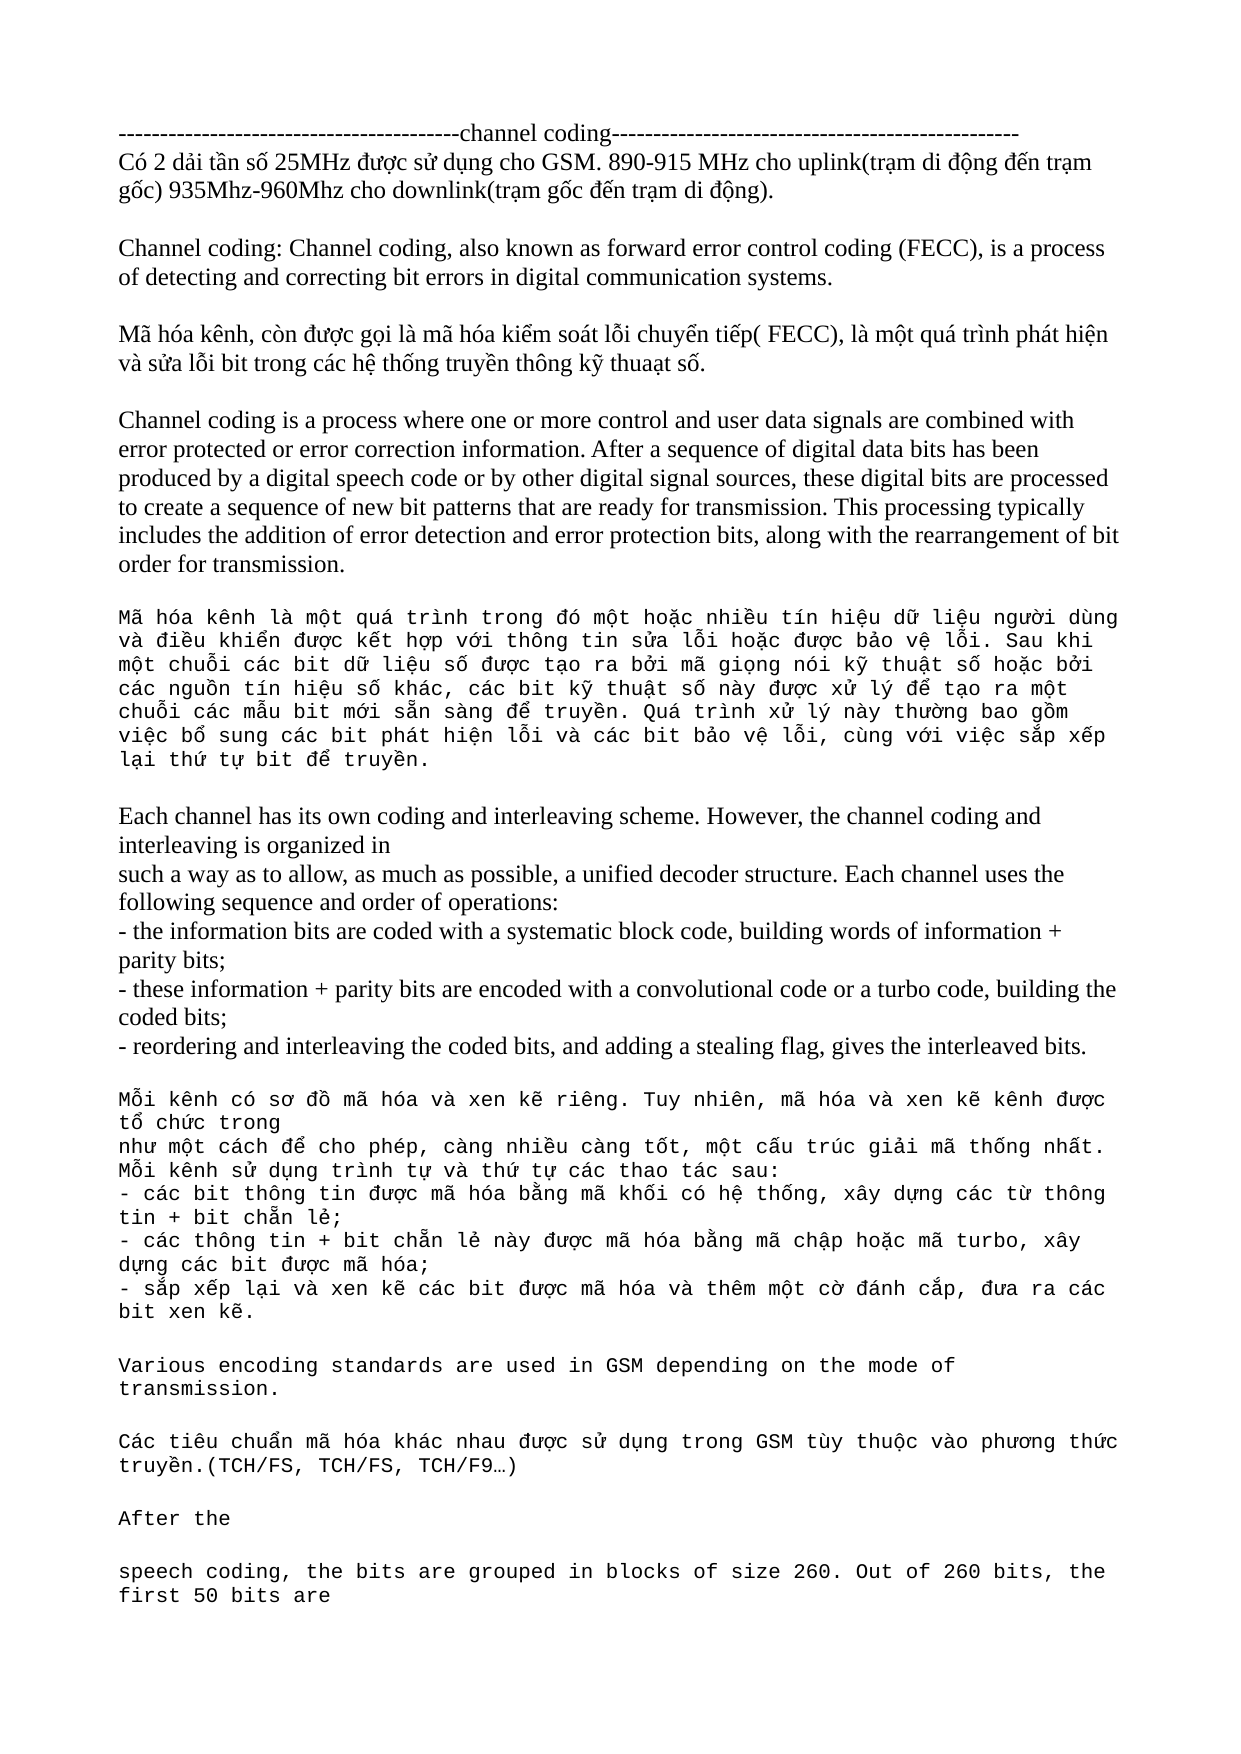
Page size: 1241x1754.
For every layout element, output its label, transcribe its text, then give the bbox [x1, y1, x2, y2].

text Each channel has its own coding and interleaving scheme. However, the channel coding and interleaving is organized in [118, 801, 1122, 859]
text Các tiêu chuẩn mã hóa khác nhau được sử dụng trong GSM tùy thuộc vào phương thức truyền.(TCH/FS, TCH/FS, TCH/F9…) [118, 1431, 1122, 1479]
text - sắp xếp lại và xen kẽ các bit được mã hóa và thêm một cờ đánh cắp, đưa ra các bit xen kẽ. [118, 1278, 1122, 1325]
text -----------------------------------------channel coding------------------------------------------------- [118, 118, 1122, 147]
text - reordering and interleaving the coded bits, and adding a stealing flag, gives the interleaved bits. [118, 1031, 1122, 1060]
text Various encoding standards are used in GSM depending on the mode of transmission. [118, 1354, 1122, 1402]
text Mỗi kênh có sơ đồ mã hóa và xen kẽ riêng. Tuy nhiên, mã hóa và xen kẽ kênh được tổ chức trong [118, 1089, 1122, 1136]
text Mã hóa kênh là một quá trình trong đó một hoặc nhiều tín hiệu dữ liệu người dùng và điều khiển được kết hợp với thông tin sửa lỗi hoặc được bảo vệ lỗi. Sau khi một chuỗi các bit dữ liệu số được tạo ra bởi mã giọng nói kỹ thuật số hoặc bởi các nguồn tín hiệu số khác, các bit kỹ thuật số này được xử lý để tạo ra một chuỗi các mẫu bit mới sẵn sàng để truyền. Quá trình xử lý này thường bao gồm việc bổ sung các bit phát hiện lỗi và các bit bảo vệ lỗi, cùng với việc sắp xếp lại thứ tự bit để truyền. [118, 607, 1122, 772]
text such a way as to allow, as much as possible, a unified decoder structure. Each channel uses the following sequence and order of operations: [118, 859, 1122, 916]
text Mỗi kênh sử dụng trình tự và thứ tự các thao tác sau: [118, 1159, 1122, 1183]
text After the [118, 1508, 1122, 1532]
text - các bit thông tin được mã hóa bằng mã khối có hệ thống, xây dựng các từ thông tin + bit chẵn lẻ; [118, 1183, 1122, 1231]
text như một cách để cho phép, càng nhiều càng tốt, một cấu trúc giải mã thống nhất. [118, 1136, 1122, 1159]
text Channel coding: Channel coding, also known as forward error control coding (FECC), is a process of detecting and correcting bit errors in digital communication systems. [118, 233, 1122, 291]
text - the information bits are coded with a systematic block code, building words of information + parity bits; [118, 916, 1122, 974]
text Channel coding is a process where one or more control and user data signals are combined with error protected or error correction information. After a sequence of digital data bits has been produced by a digital speech code or by other digital signal sources, these digital bits are processed to create a sequence of new bit patterns that are ready for transmission. This processing typically includes the addition of error detection and error protection bits, along with the rearrangement of bit order for transmission. [118, 406, 1122, 578]
text - these information + parity bits are encoded with a convolutional code or a turbo code, building the coded bits; [118, 974, 1122, 1031]
text Có 2 dải tần số 25MHz được sử dụng cho GSM. 890-915 MHz cho uplink(trạm di động đến trạm gốc) 935Mhz-960Mhz cho downlink(trạm gốc đến trạm di động). [118, 147, 1122, 204]
text speech coding, the bits are grouped in blocks of size 260. Out of 260 bits, the first 50 bits are [118, 1561, 1122, 1608]
text - các thông tin + bit chẵn lẻ này được mã hóa bằng mã chập hoặc mã turbo, xây dựng các bit được mã hóa; [118, 1231, 1122, 1278]
text Mã hóa kênh, còn được gọi là mã hóa kiểm soát lỗi chuyển tiếp( FECC), là một quá trình phát hiện và sửa lỗi bit trong các hệ thống truyền thông kỹ thuaạt số. [118, 319, 1122, 377]
